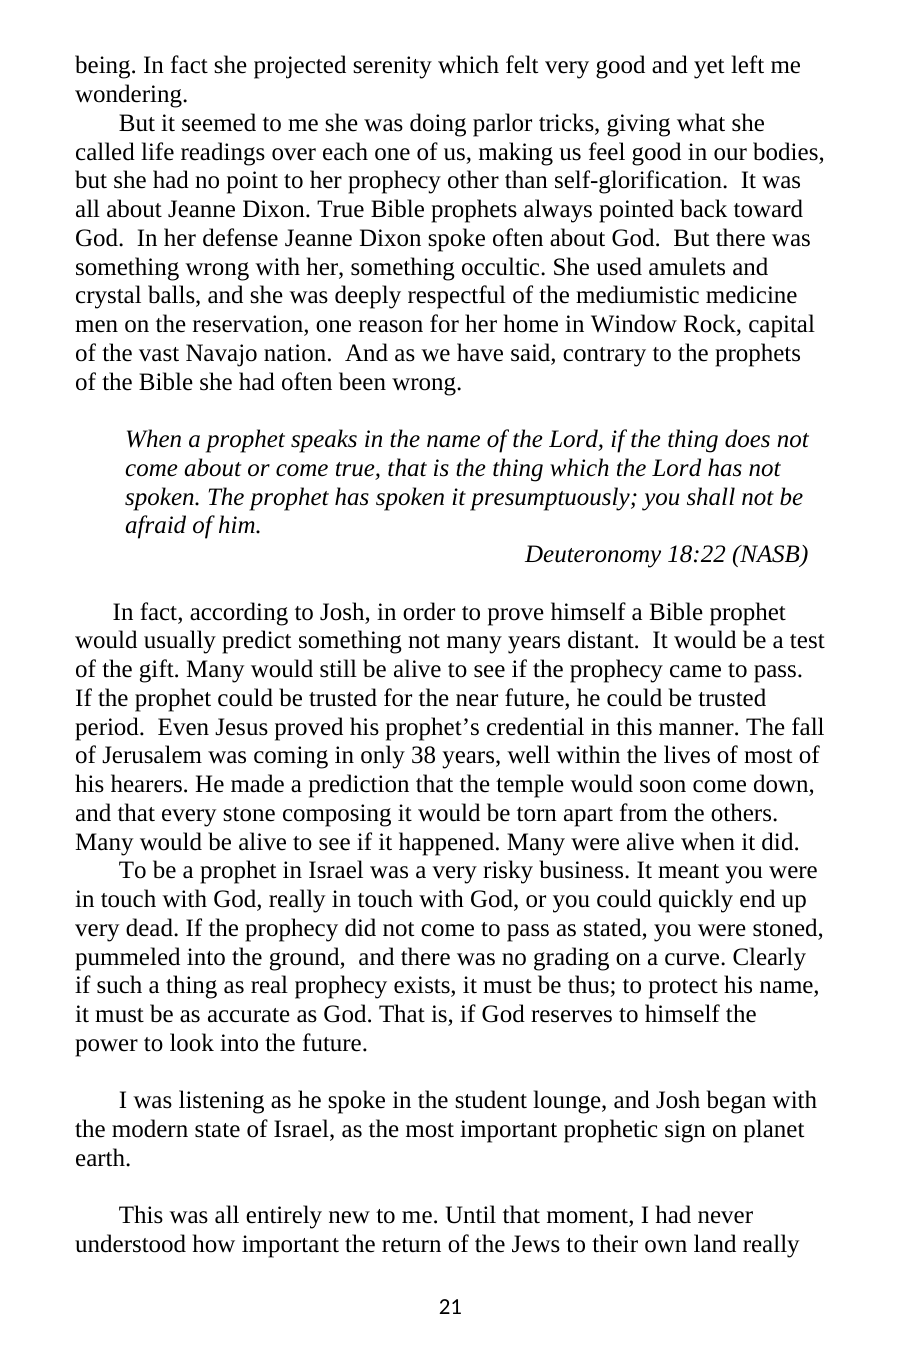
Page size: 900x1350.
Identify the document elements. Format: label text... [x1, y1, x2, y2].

text This was all entirely new to me. Until that moment, I had never understood how important the return of the Jews to their own land really [75, 1201, 825, 1258]
text But it seemed to me she was doing parlor tricks, giving what she called life readings over each one of us, making us feel good in our bodies, but she had no point to her prophecy other than self-glorification. It was all about Jeanne Dixon. True Bible prophets always pointed back toward God. In her defense Jeanne Dixon spoke often about God. But there was something wrong with her, something occultic. She used amulets and crystal balls, and she was deeply respectful of the mediumistic medicine men on the reservation, one reason for her home in Window Rock, capital of the vast Navajo nation. And as we have said, contrary to the prophets of the Bible she had often been wrong. [75, 108, 825, 396]
text To be a prophet in Israel was a very risky business. It meant you were in touch with God, really in touch with God, or you could quickly end up very dead. If the prophecy did not come to pass as stated, you were stoned, pummeled into the ground, and there was no grading on a curve. Clearly if such a thing as real prophecy exists, it must be thus; to protect his name, it must be as accurate as God. That is, if God reserves to himself the power to look into the future. [75, 856, 825, 1057]
text When a prophet speaks in the name of the Lord, if the thing does not come about or come true, that is the thing which the Lord has not spoken. The prophet has spoken it presumptuously; you shall not be afraid of him. [125, 424, 825, 539]
text Deuteronomy 18:22 (NASB) [525, 539, 825, 568]
text I was listening as he spoke in the student lounge, and Josh began with the modern state of Israel, as the most important prophetic sign on planet earth. [75, 1086, 825, 1172]
text being. In fact she projected serenity which felt very good and yet left me wondering. [75, 51, 825, 108]
text In fact, according to Josh, in order to prove himself a Bible prophet would usually predict something not many years distant. It would be a test of the gift. Many would still be alive to see if the prophecy came to pass. If the prophet could be trusted for the near future, he could be trusted period. Even Jesus proved his prophet’s credential in this manner. The fall of Jerusalem was coming in only 38 years, well within the lives of most of his hearers. He made a prediction that the temple would soon come down, and that every stone composing it would be torn apart from the others. Many would be alive to see if it happened. Many were alive when it did. [75, 597, 825, 856]
